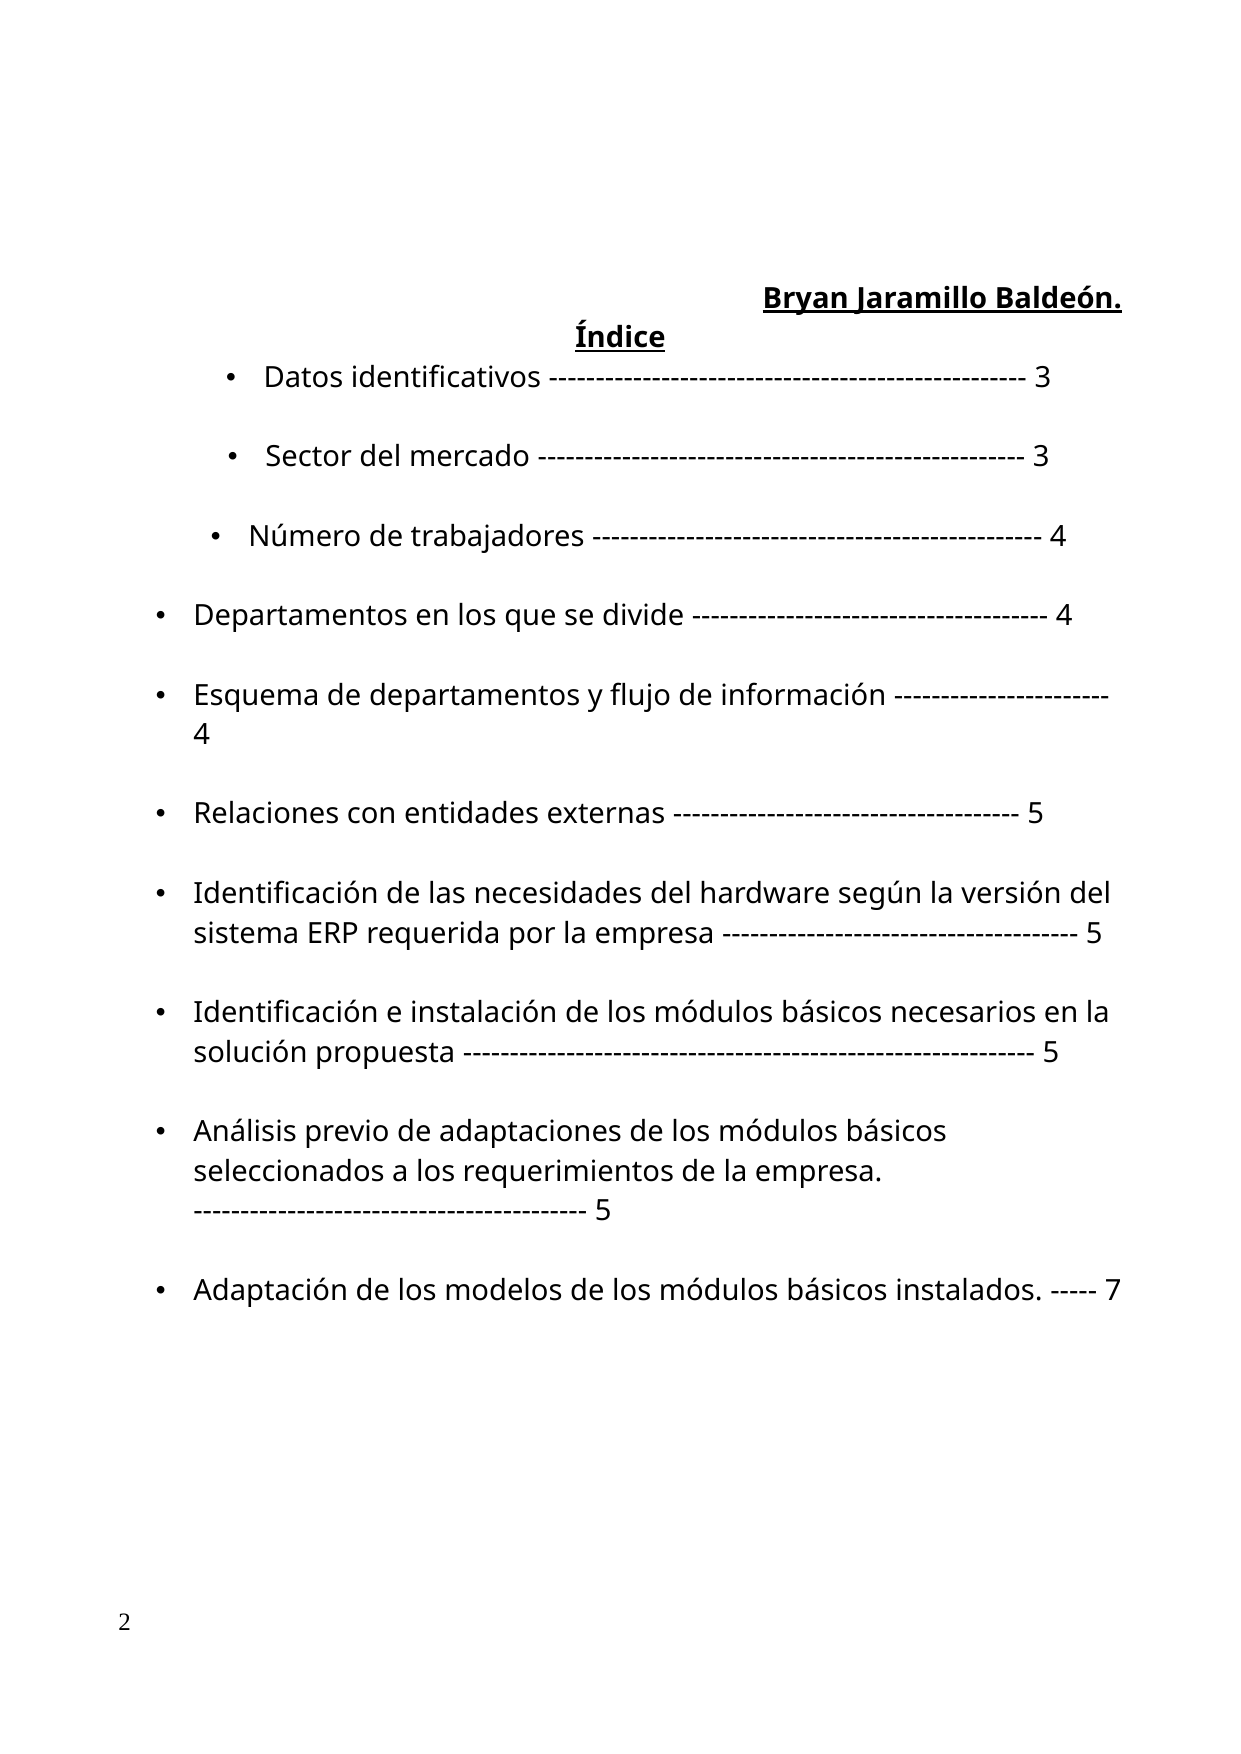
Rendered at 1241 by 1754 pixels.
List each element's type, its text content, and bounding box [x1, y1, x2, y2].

list Identificación e instalación de los módulos básicos necesarios en la solución propuesta ------------------------------------------------------------- 5 [156, 991, 1122, 1071]
list Datos identificativos --------------------------------------------------- 3 [156, 356, 1122, 396]
text Índice [118, 317, 1122, 356]
list Adaptación de los modelos de los módulos básicos instalados. ----- 7 [156, 1269, 1122, 1309]
list Número de trabajadores ------------------------------------------------ 4 [156, 515, 1122, 555]
text Bryan Jaramillo Baldeón. [118, 277, 1122, 317]
list Relaciones con entidades externas ------------------------------------- 5 [156, 793, 1122, 832]
list Esquema de departamentos y flujo de información ----------------------- 4 [156, 674, 1122, 753]
list Análisis previo de adaptaciones de los módulos básicos seleccionados a los requerimientos de la empresa. ------------------------------------------ 5 [156, 1110, 1122, 1229]
list Sector del mercado ---------------------------------------------------- 3 [156, 436, 1122, 475]
list Identificación de las necesidades del hardware según la versión del sistema ERP requerida por la empresa -------------------------------------- 5 [156, 872, 1122, 952]
list Departamentos en los que se divide -------------------------------------- 4 [156, 594, 1122, 634]
